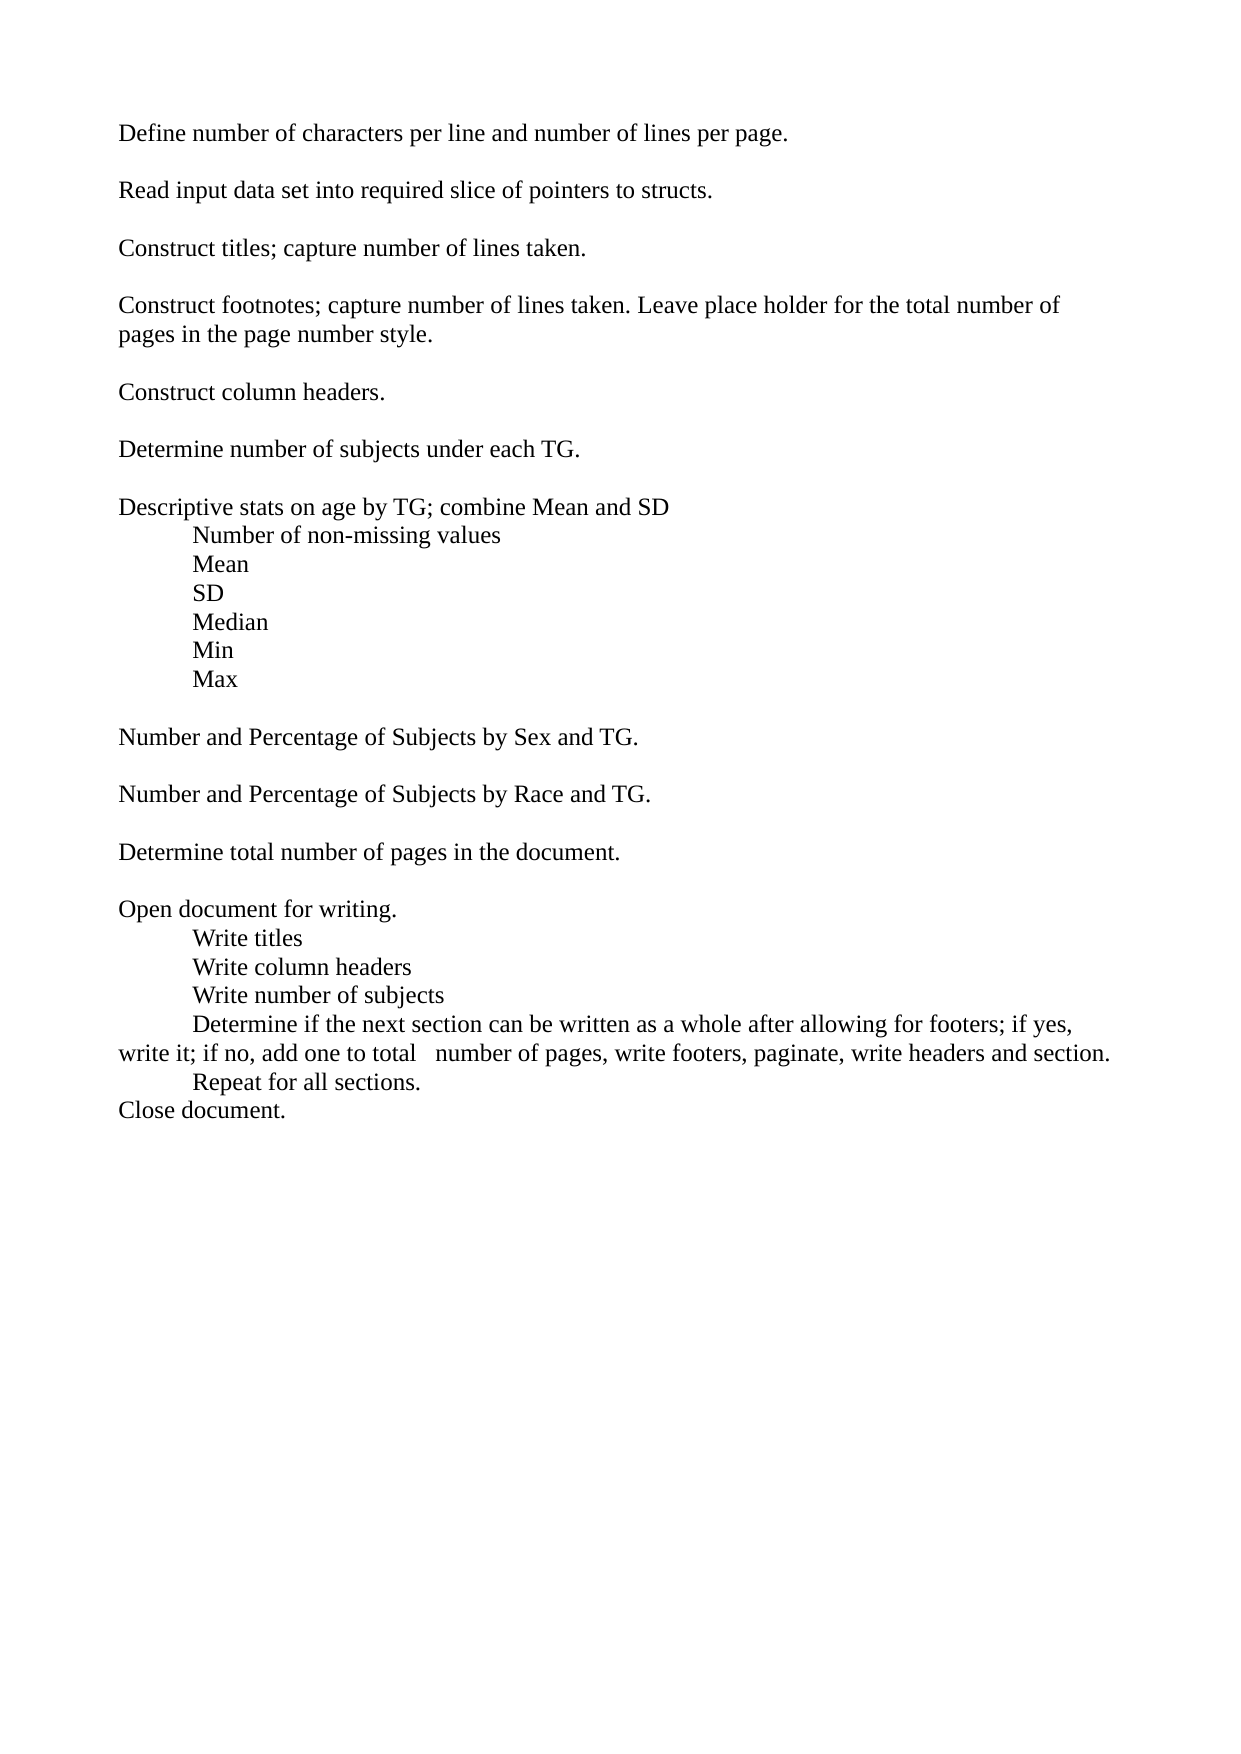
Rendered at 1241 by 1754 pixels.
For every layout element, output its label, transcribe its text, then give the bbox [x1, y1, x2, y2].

text Construct footnotes; capture number of lines taken. Leave place holder for the total number of pages in the page number style. [118, 291, 1122, 348]
text Define number of characters per line and number of lines per page. [118, 118, 1122, 147]
text Number and Percentage of Subjects by Sex and TG. [118, 722, 1122, 751]
text Max [118, 664, 1122, 693]
text Number of non-missing values [118, 521, 1122, 549]
text Determine total number of pages in the document. [118, 837, 1122, 866]
text Open document for writing. [118, 894, 1122, 923]
text Repeat for all sections. [118, 1067, 1122, 1096]
text Number and Percentage of Subjects by Race and TG. [118, 779, 1122, 808]
text Construct column headers. [118, 377, 1122, 406]
text Descriptive stats on age by TG; combine Mean and SD [118, 492, 1122, 521]
text SD [118, 578, 1122, 607]
text Construct titles; capture number of lines taken. [118, 233, 1122, 262]
text Write column headers [118, 952, 1122, 981]
text Min [118, 636, 1122, 664]
text Determine number of subjects under each TG. [118, 434, 1122, 463]
text Median [118, 607, 1122, 636]
text Mean [118, 549, 1122, 578]
text Read input data set into required slice of pointers to structs. [118, 176, 1122, 204]
text Determine if the next section can be written as a whole after allowing for footers; if yes, write it; if no, add one to total number of pages, write footers, paginate, write headers and section. [118, 1009, 1122, 1067]
text Write titles [118, 923, 1122, 952]
text Write number of subjects [118, 981, 1122, 1009]
text Close document. [118, 1096, 1122, 1124]
